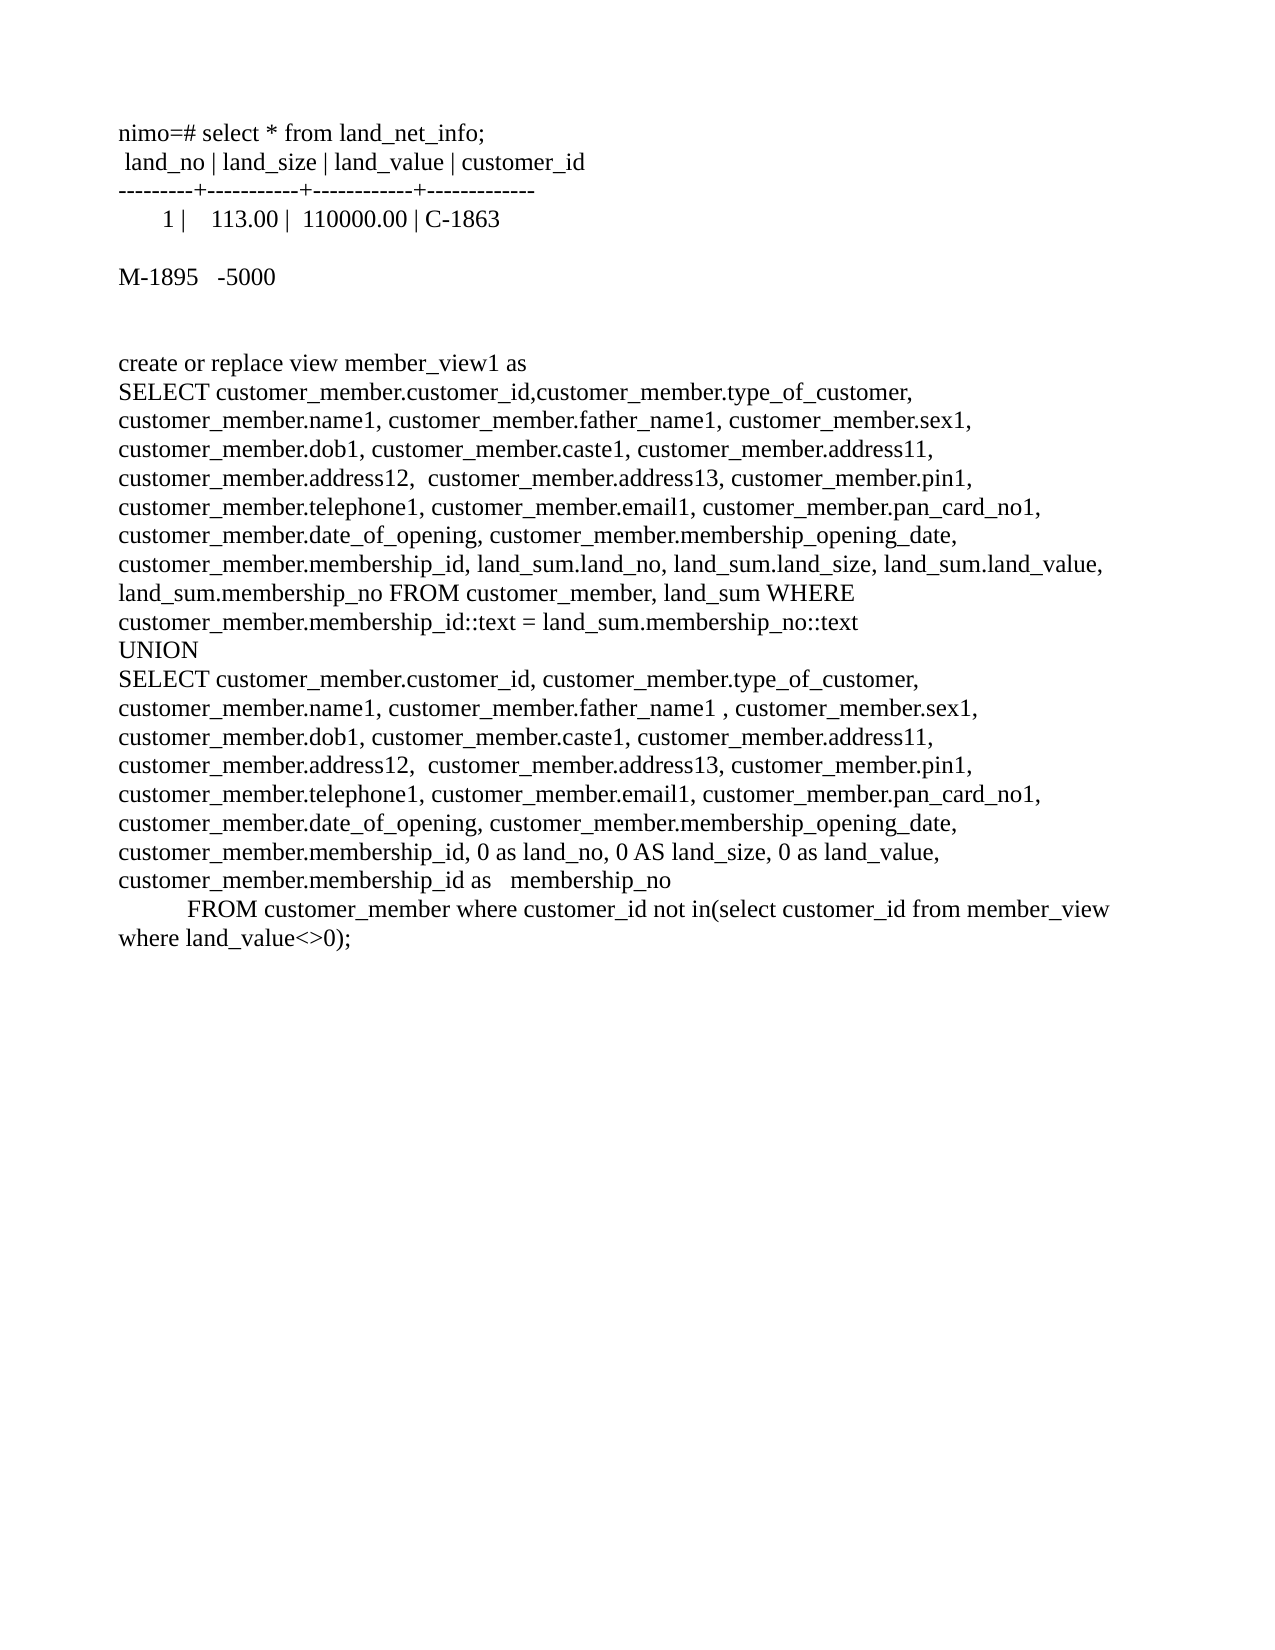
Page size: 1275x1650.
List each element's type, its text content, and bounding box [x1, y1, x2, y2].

text M-1895 -5000 [118, 262, 1157, 291]
text ---------+-----------+------------+------------- [118, 176, 1157, 204]
text SELECT customer_member.customer_id, customer_member.type_of_customer, customer_member.name1, customer_member.father_name1 , customer_member.sex1, customer_member.dob1, customer_member.caste1, customer_member.address11, customer_member.address12, customer_member.address13, customer_member.pin1, customer_member.telephone1, customer_member.email1, customer_member.pan_card_no1, customer_member.date_of_opening, customer_member.membership_opening_date, customer_member.membership_id, 0 as land_no, 0 AS land_size, 0 as land_value, customer_member.membership_id as membership_no [118, 664, 1157, 894]
text FROM customer_member where customer_id not in(select customer_id from member_view where land_value<>0); [118, 894, 1157, 952]
text create or replace view member_view1 as [118, 348, 1157, 377]
text SELECT customer_member.customer_id,customer_member.type_of_customer, customer_member.name1, customer_member.father_name1, customer_member.sex1, customer_member.dob1, customer_member.caste1, customer_member.address11, customer_member.address12, customer_member.address13, customer_member.pin1, customer_member.telephone1, customer_member.email1, customer_member.pan_card_no1, customer_member.date_of_opening, customer_member.membership_opening_date, customer_member.membership_id, land_sum.land_no, land_sum.land_size, land_sum.land_value, land_sum.membership_no FROM customer_member, land_sum WHERE customer_member.membership_id::text = land_sum.membership_no::text [118, 377, 1157, 636]
text UNION [118, 636, 1157, 664]
text nimo=# select * from land_net_info; [118, 118, 1157, 147]
text land_no | land_size | land_value | customer_id [118, 147, 1157, 176]
text 1 | 113.00 | 110000.00 | C-1863 [118, 204, 1157, 233]
